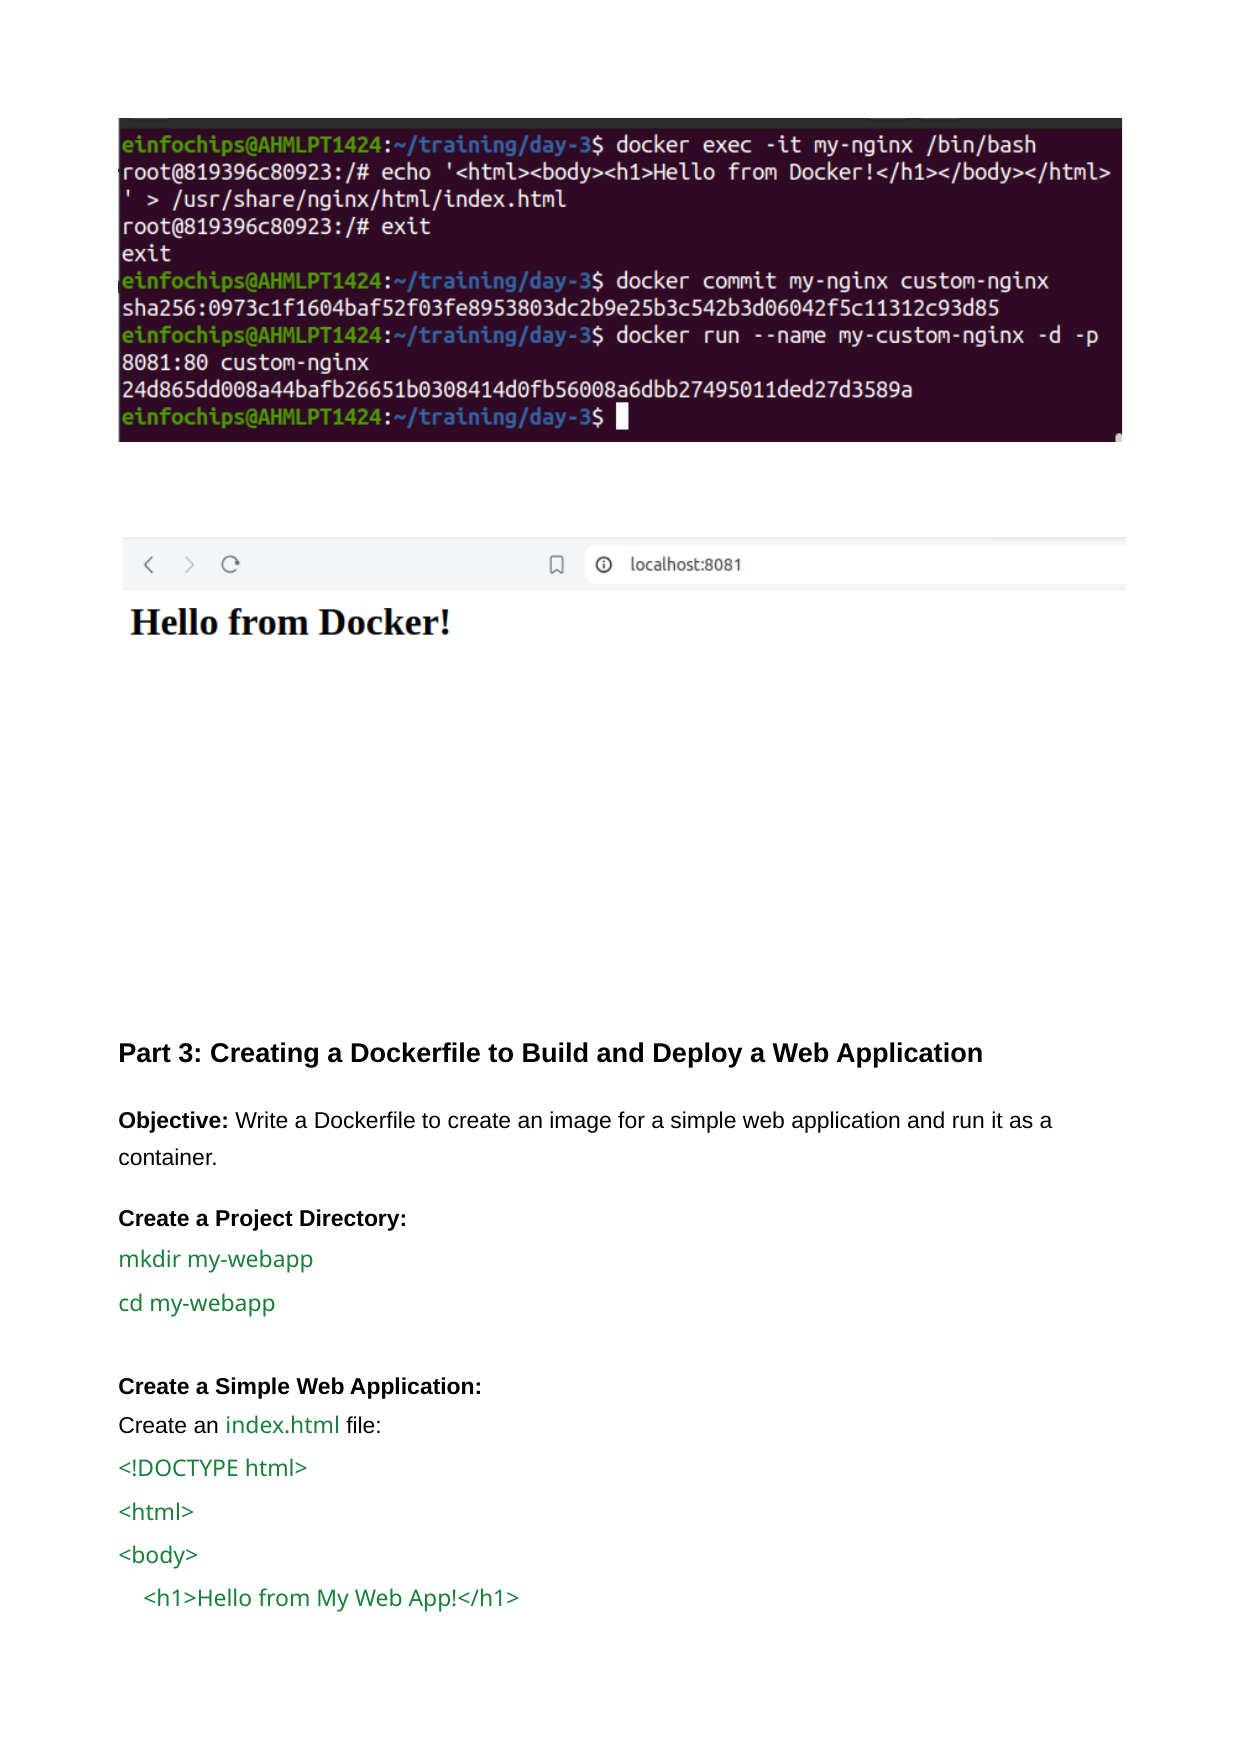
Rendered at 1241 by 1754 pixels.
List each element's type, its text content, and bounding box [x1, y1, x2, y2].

picture [118, 118, 1123, 442]
text cd my-webapp [118, 1287, 1122, 1318]
text <body> [118, 1538, 1122, 1570]
text Create a Simple Web Application: [118, 1373, 1122, 1399]
text Create an index.html file: <!DOCTYPE html> [118, 1409, 1122, 1483]
text <h1>Hello from My Web App!</h1> [118, 1582, 1122, 1613]
text Create a Project Directory: mkdir my-webapp [118, 1205, 1122, 1275]
picture [122, 537, 1127, 846]
text <html> [118, 1495, 1122, 1527]
text Part 3: Creating a Dockerfile to Build and Deploy a Web Application [118, 1037, 1122, 1068]
text Objective: Write a Dockerfile to create an image for a simple web application and run it as a container. [118, 1105, 1122, 1170]
